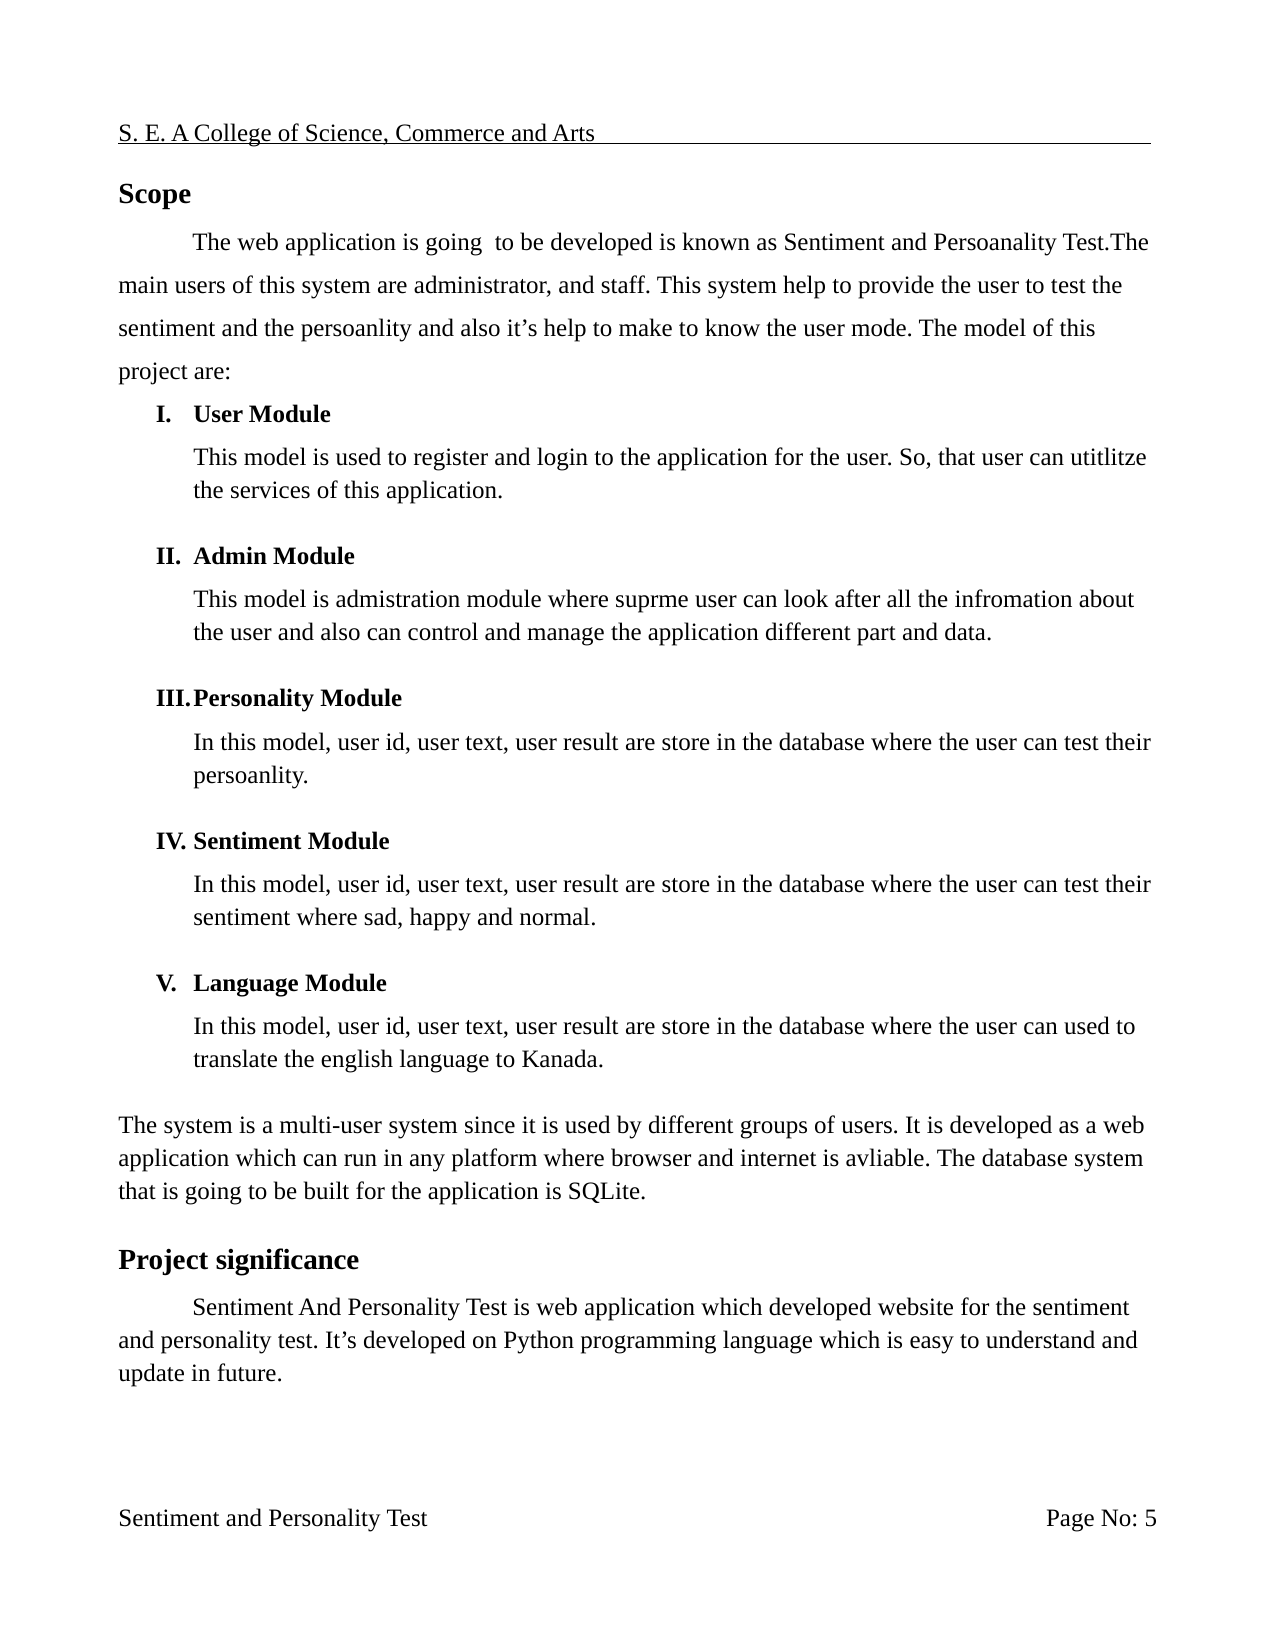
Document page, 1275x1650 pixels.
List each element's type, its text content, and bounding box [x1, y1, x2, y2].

list Personality Module [156, 683, 1157, 712]
list In this model, user id, user text, user result are store in the database where the user can used to translate the english language to Kanada. [156, 1011, 1157, 1073]
list Admin Module [156, 541, 1157, 570]
list User Module [156, 399, 1157, 428]
list Sentiment Module [156, 826, 1157, 854]
text Project significance [118, 1242, 1157, 1276]
list In this model, user id, user text, user result are store in the database where the user can test their persoanlity. [156, 727, 1157, 788]
text Sentiment And Personality Test is web application which developed website for the sentiment and personality test. It’s developed on Python programming language which is easy to understand and update in future. [118, 1292, 1157, 1387]
list This model is used to register and login to the application for the user. So, that user can utitlitze the services of this application. [156, 442, 1157, 504]
text The system is a multi-user system since it is used by different groups of users. It is developed as a web application which can run in any platform where browser and internet is avliable. The database system that is going to be built for the application is SQLite. [118, 1110, 1157, 1205]
list This model is admistration module where suprme user can look after all the infromation about the user and also can control and manage the application different part and data. [156, 584, 1157, 646]
text Scope [118, 176, 1157, 210]
text The web application is going to be developed is known as Sentiment and Persoanality Test.The main users of this system are administrator, and staff. This system help to provide the user to test the sentiment and the persoanlity and also it’s help to make to know the user mode. The model of this project are: [118, 227, 1157, 385]
list In this model, user id, user text, user result are store in the database where the user can test their sentiment where sad, happy and normal. [156, 869, 1157, 931]
list Language Module [156, 968, 1157, 997]
